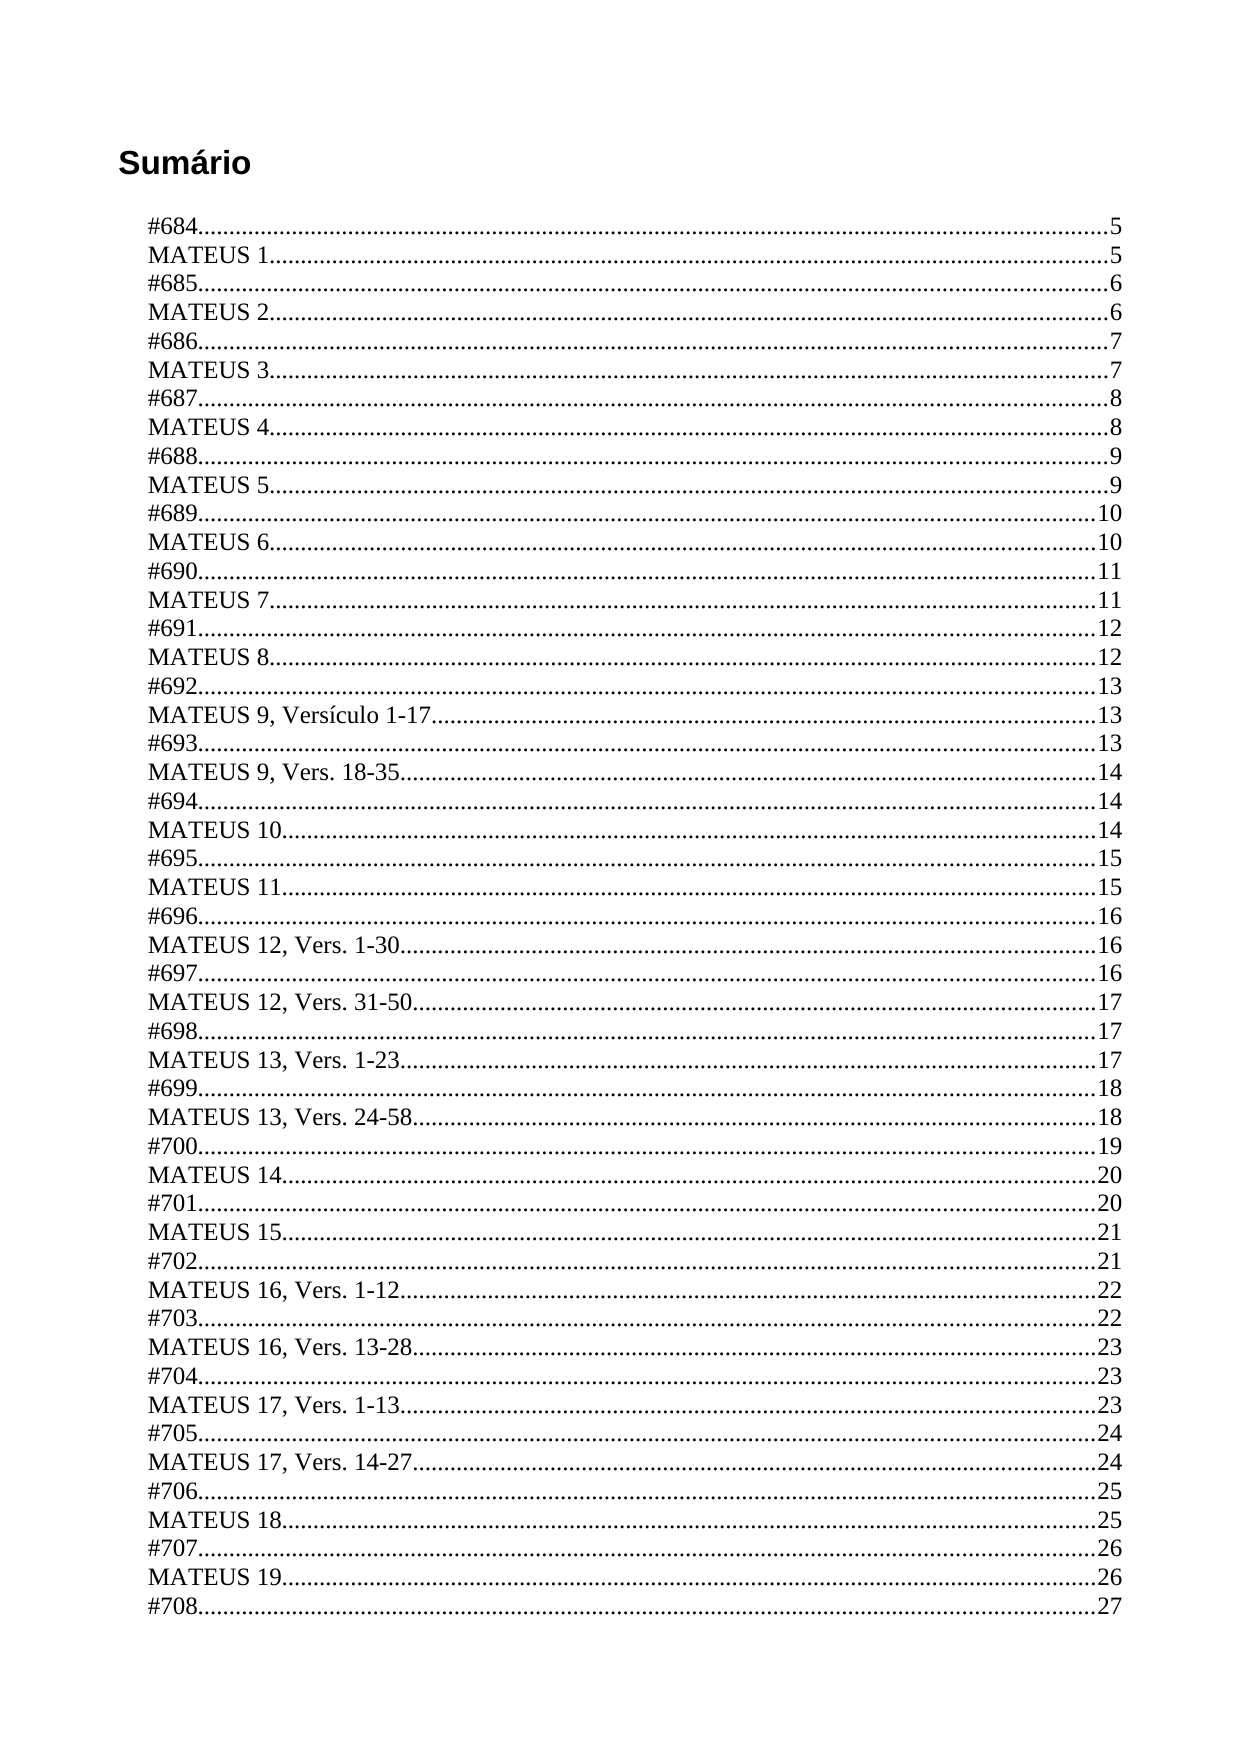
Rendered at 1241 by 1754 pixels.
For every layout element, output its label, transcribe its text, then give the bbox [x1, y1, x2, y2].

text #693 13 [148, 728, 1122, 757]
text MATEUS 16, Vers. 13-28 23 [148, 1332, 1122, 1361]
text #703 22 [148, 1303, 1122, 1332]
text #695 15 [148, 843, 1122, 872]
text MATEUS 10 14 [148, 815, 1122, 843]
text MATEUS 9, Versículo 1-17 13 [148, 700, 1122, 728]
text #704 23 [148, 1361, 1122, 1390]
text MATEUS 13, Vers. 1-23 17 [148, 1045, 1122, 1073]
text #688 9 [148, 441, 1122, 470]
text MATEUS 19 26 [148, 1562, 1122, 1591]
text #692 13 [148, 671, 1122, 700]
text #707 26 [148, 1533, 1122, 1562]
text MATEUS 6 10 [148, 527, 1122, 556]
text #691 12 [148, 613, 1122, 642]
text MATEUS 4 8 [148, 412, 1122, 441]
text MATEUS 18 25 [148, 1505, 1122, 1533]
text #686 7 [148, 326, 1122, 355]
text MATEUS 3 7 [148, 355, 1122, 383]
text #708 27 [148, 1591, 1122, 1620]
text MATEUS 12, Vers. 1-30 16 [148, 930, 1122, 958]
text #696 16 [148, 901, 1122, 930]
text MATEUS 15 21 [148, 1217, 1122, 1246]
text MATEUS 11 15 [148, 872, 1122, 901]
text #689 10 [148, 498, 1122, 527]
text MATEUS 8 12 [148, 642, 1122, 671]
text MATEUS 1 5 [148, 240, 1122, 268]
text #702 21 [148, 1246, 1122, 1275]
text MATEUS 16, Vers. 1-12 22 [148, 1275, 1122, 1303]
text #706 25 [148, 1476, 1122, 1505]
text #685 6 [148, 268, 1122, 297]
text MATEUS 9, Vers. 18-35 14 [148, 757, 1122, 786]
text #684 5 [148, 211, 1122, 240]
text #687 8 [148, 383, 1122, 412]
text MATEUS 17, Vers. 14-27 24 [148, 1447, 1122, 1476]
text MATEUS 17, Vers. 1-13 23 [148, 1390, 1122, 1418]
text MATEUS 14 20 [148, 1160, 1122, 1188]
text #699 18 [148, 1073, 1122, 1102]
text #697 16 [148, 958, 1122, 987]
text #700 19 [148, 1131, 1122, 1160]
text MATEUS 13, Vers. 24-58 18 [148, 1102, 1122, 1131]
subtitle Sumário [118, 143, 1122, 182]
text #705 24 [148, 1418, 1122, 1447]
text MATEUS 7 11 [148, 585, 1122, 613]
text #698 17 [148, 1016, 1122, 1045]
text MATEUS 12, Vers. 31-50 17 [148, 987, 1122, 1016]
text #690 11 [148, 556, 1122, 585]
text MATEUS 5 9 [148, 470, 1122, 498]
text #701 20 [148, 1188, 1122, 1217]
text #694 14 [148, 786, 1122, 815]
text MATEUS 2 6 [148, 297, 1122, 326]
